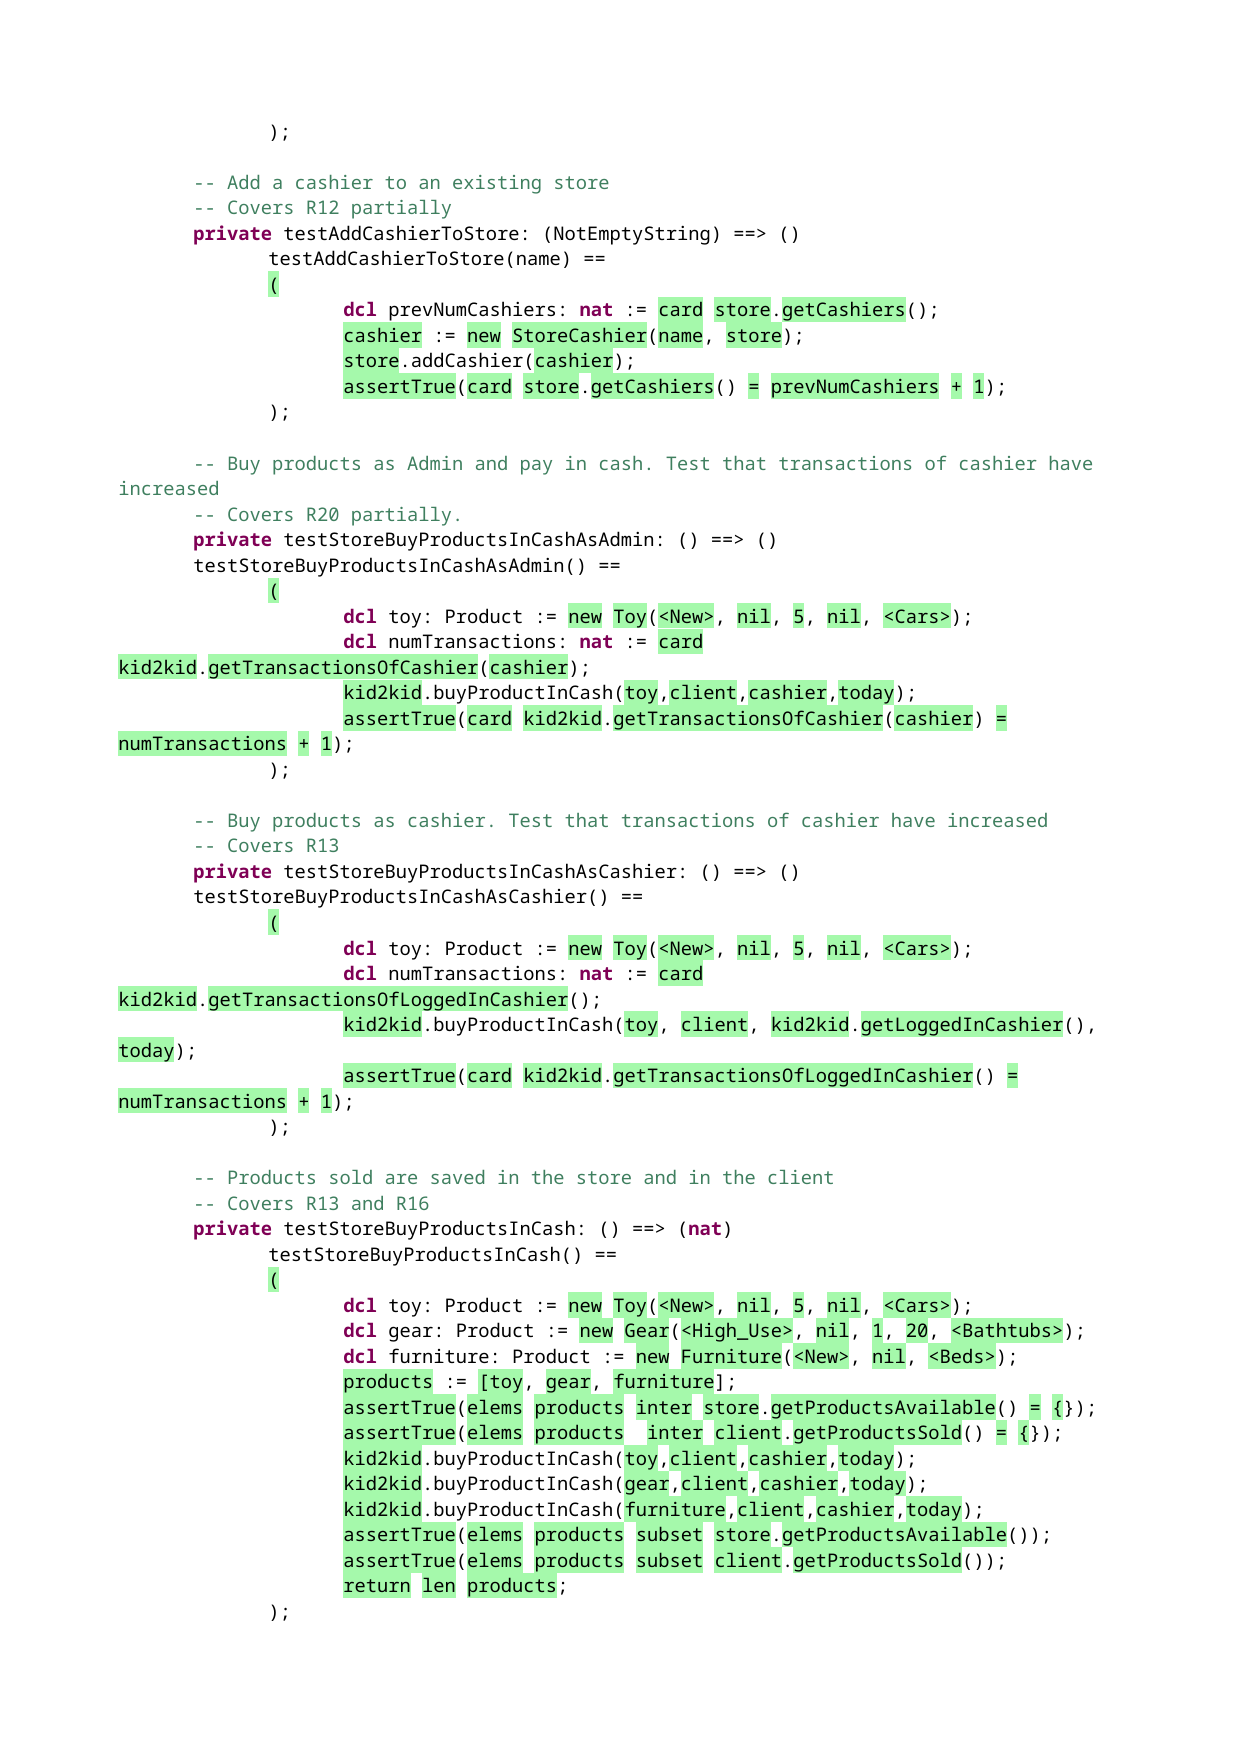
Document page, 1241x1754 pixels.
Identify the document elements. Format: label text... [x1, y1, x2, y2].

text kid2kid.buyProductInCash(toy, client, kid2kid.getLoggedInCashier(), today); [118, 1011, 1122, 1062]
text ( [118, 909, 1122, 935]
text ); [118, 1598, 1122, 1624]
text assertTrue(elems products inter store.getProductsAvailable() = {}); [118, 1394, 1122, 1420]
text dcl prevNumCashiers: nat := card store.getCashiers(); [118, 297, 1122, 322]
text -- Covers R13 [118, 833, 1122, 858]
text private testAddCashierToStore: (NotEmptyString) ==> () [118, 220, 1122, 246]
text kid2kid.buyProductInCash(toy,client,cashier,today); [118, 1445, 1122, 1471]
text dcl toy: Product := new Toy(<New>, nil, 5, nil, <Cars>); [118, 935, 1122, 960]
text store.addCashier(cashier); [118, 348, 1122, 373]
text dcl toy: Product := new Toy(<New>, nil, 5, nil, <Cars>); [118, 603, 1122, 628]
text ( [118, 577, 1122, 603]
text -- Buy products as cashier. Test that transactions of cashier have increased [118, 807, 1122, 833]
text ); [118, 756, 1122, 782]
text ); [118, 399, 1122, 424]
text ( [118, 1267, 1122, 1292]
text products := [toy, gear, furniture]; [118, 1369, 1122, 1394]
text ); [118, 118, 1122, 144]
text private testStoreBuyProductsInCashAsAdmin: () ==> () [118, 526, 1122, 552]
text testStoreBuyProductsInCashAsAdmin() == [118, 552, 1122, 577]
text assertTrue(card store.getCashiers() = prevNumCashiers + 1); [118, 373, 1122, 399]
text assertTrue(card kid2kid.getTransactionsOfLoggedInCashier() = numTransactions + 1); [118, 1062, 1122, 1113]
text -- Covers R13 and R16 [118, 1190, 1122, 1216]
text -- Add a cashier to an existing store [118, 169, 1122, 195]
text dcl numTransactions: nat := card kid2kid.getTransactionsOfLoggedInCashier(); [118, 960, 1122, 1011]
text dcl numTransactions: nat := card kid2kid.getTransactionsOfCashier(cashier); [118, 628, 1122, 679]
text -- Products sold are saved in the store and in the client [118, 1164, 1122, 1190]
text private testStoreBuyProductsInCash: () ==> (nat) [118, 1216, 1122, 1241]
text -- Buy products as Admin and pay in cash. Test that transactions of cashier have increased [118, 450, 1122, 501]
text ); [118, 1113, 1122, 1139]
text testStoreBuyProductsInCash() == [118, 1241, 1122, 1267]
text private testStoreBuyProductsInCashAsCashier: () ==> () [118, 858, 1122, 884]
text testAddCashierToStore(name) == [118, 246, 1122, 271]
text -- Covers R20 partially. [118, 501, 1122, 526]
text cashier := new StoreCashier(name, store); [118, 322, 1122, 348]
text kid2kid.buyProductInCash(toy,client,cashier,today); [118, 679, 1122, 705]
text ( [118, 271, 1122, 297]
text kid2kid.buyProductInCash(furniture,client,cashier,today); [118, 1496, 1122, 1522]
text assertTrue(card kid2kid.getTransactionsOfCashier(cashier) = numTransactions + 1); [118, 705, 1122, 756]
text -- Covers R12 partially [118, 195, 1122, 220]
text assertTrue(elems products subset store.getProductsAvailable()); [118, 1522, 1122, 1547]
text dcl toy: Product := new Toy(<New>, nil, 5, nil, <Cars>); [118, 1292, 1122, 1318]
text assertTrue(elems products inter client.getProductsSold() = {}); [118, 1420, 1122, 1445]
text dcl gear: Product := new Gear(<High_Use>, nil, 1, 20, <Bathtubs>); [118, 1318, 1122, 1343]
text kid2kid.buyProductInCash(gear,client,cashier,today); [118, 1471, 1122, 1496]
text dcl furniture: Product := new Furniture(<New>, nil, <Beds>); [118, 1343, 1122, 1369]
text return len products; [118, 1573, 1122, 1598]
text testStoreBuyProductsInCashAsCashier() == [118, 884, 1122, 909]
text assertTrue(elems products subset client.getProductsSold()); [118, 1547, 1122, 1573]
